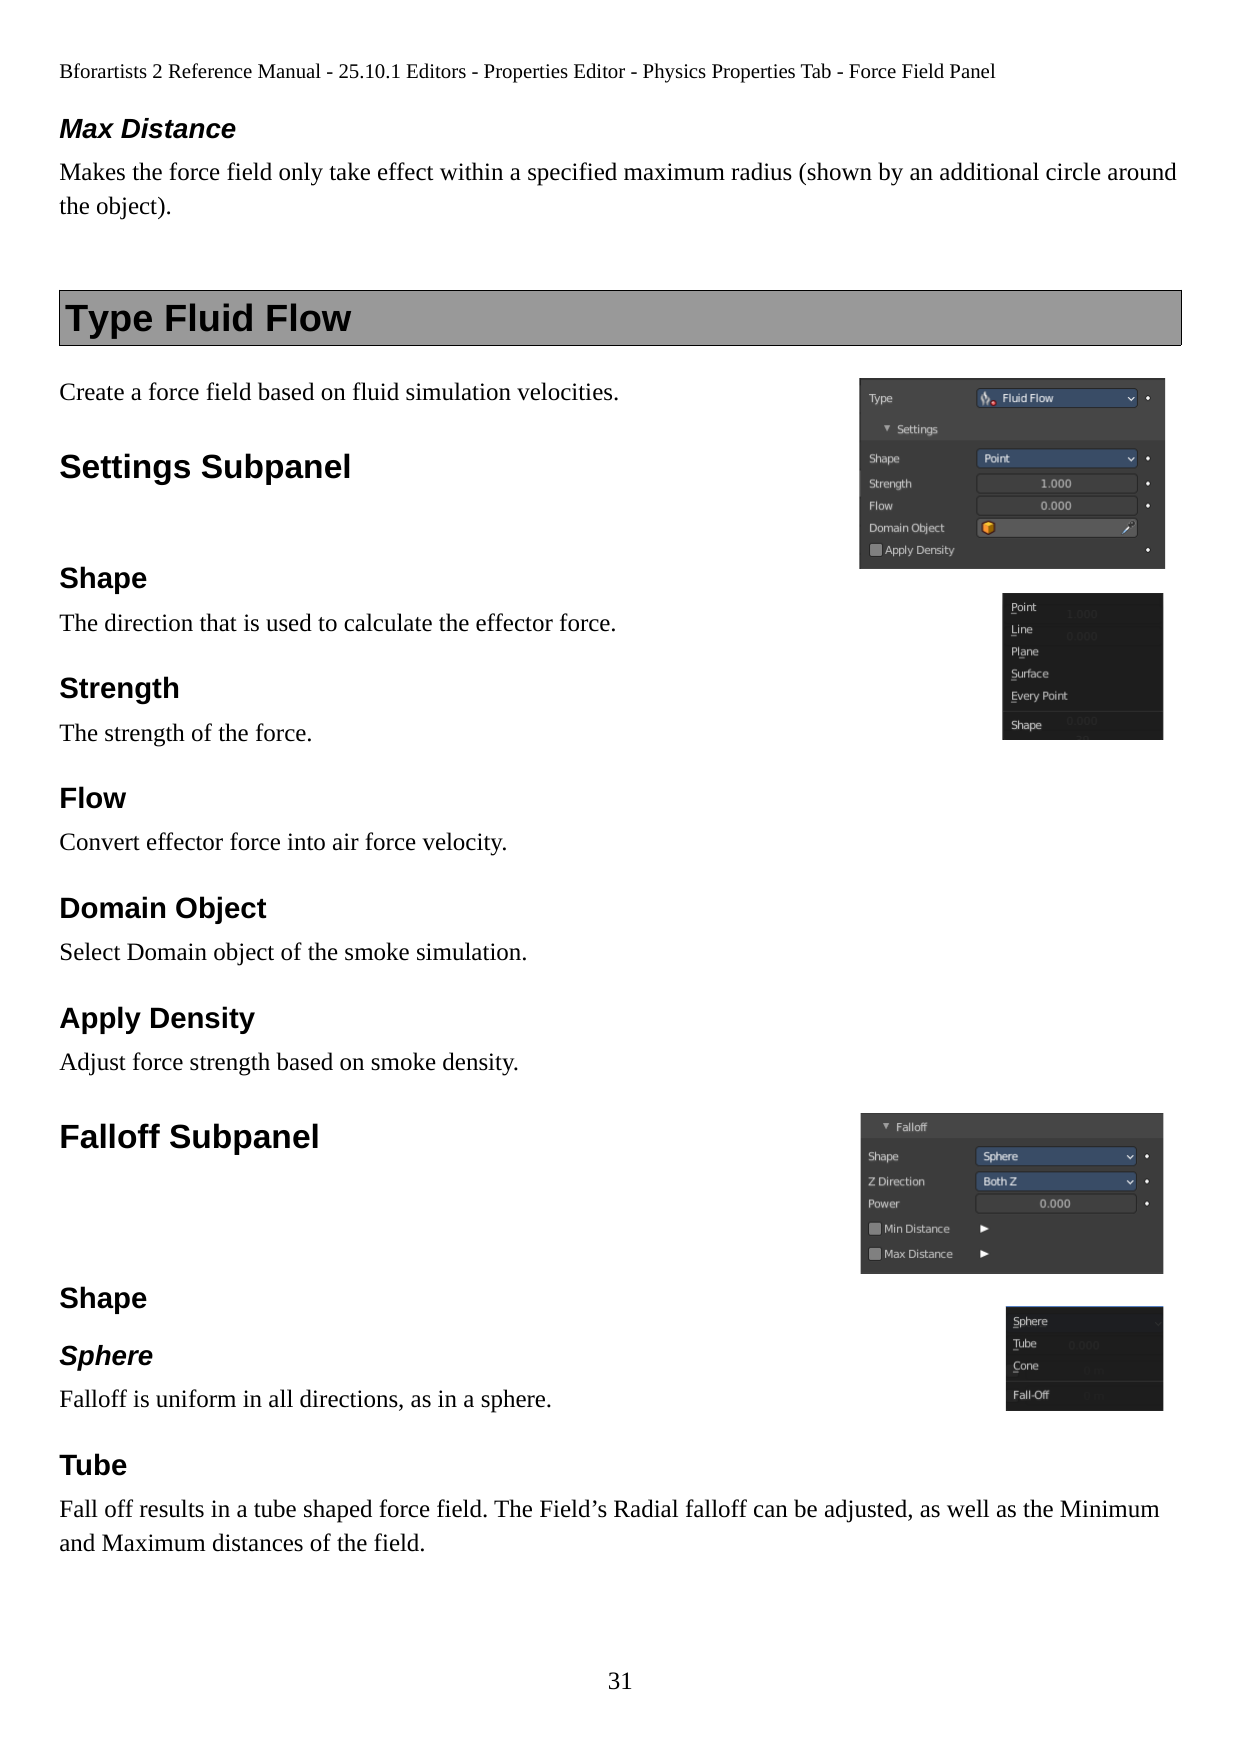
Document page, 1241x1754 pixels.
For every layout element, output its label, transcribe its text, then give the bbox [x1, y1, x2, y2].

text Create a force field based on fluid simulation velocities. [59, 377, 1181, 406]
text The direction that is used to calculate the effector force. [59, 608, 1002, 636]
text The strength of the force. [59, 718, 1181, 746]
text Convert effector force into air force velocity. [59, 827, 1181, 856]
picture [859, 378, 1166, 569]
picture [1005, 1306, 1164, 1411]
text Adjust force strength based on smoke density. [59, 1047, 1181, 1076]
text Fall off results in a tube shaped force field. The Field’s Radial falloff can be adjusted, as well as the Minimum and Maximum distances of the field. [59, 1494, 1181, 1557]
subtitle Shape [59, 561, 1181, 595]
subtitle [1164, 1340, 1181, 1372]
subtitle [1164, 1117, 1181, 1156]
subtitle [1166, 447, 1181, 485]
table_header Type Fluid Flow [60, 291, 1181, 345]
text Makes the force field only take effect within a specified maximum radius (shown by an additional circle around the object). [59, 157, 1181, 220]
subtitle Settings Subpanel [59, 447, 859, 485]
subtitle [1164, 671, 1181, 705]
subtitle Apply Density [59, 1001, 1181, 1035]
picture [860, 1113, 1164, 1274]
subtitle Tube [59, 1448, 1181, 1482]
subtitle Strength [59, 671, 1002, 705]
subtitle Domain Object [59, 891, 1181, 925]
picture [1002, 593, 1164, 740]
subtitle Falloff Subpanel [59, 1117, 860, 1156]
subtitle Sphere [59, 1340, 1005, 1372]
text Falloff is uniform in all directions, as in a sphere. [59, 1384, 1181, 1413]
subtitle Flow [59, 781, 1181, 815]
subtitle Shape [59, 1281, 1181, 1315]
text Select Domain object of the smoke simulation. [59, 937, 1181, 966]
subtitle Max Distance [59, 113, 1181, 144]
